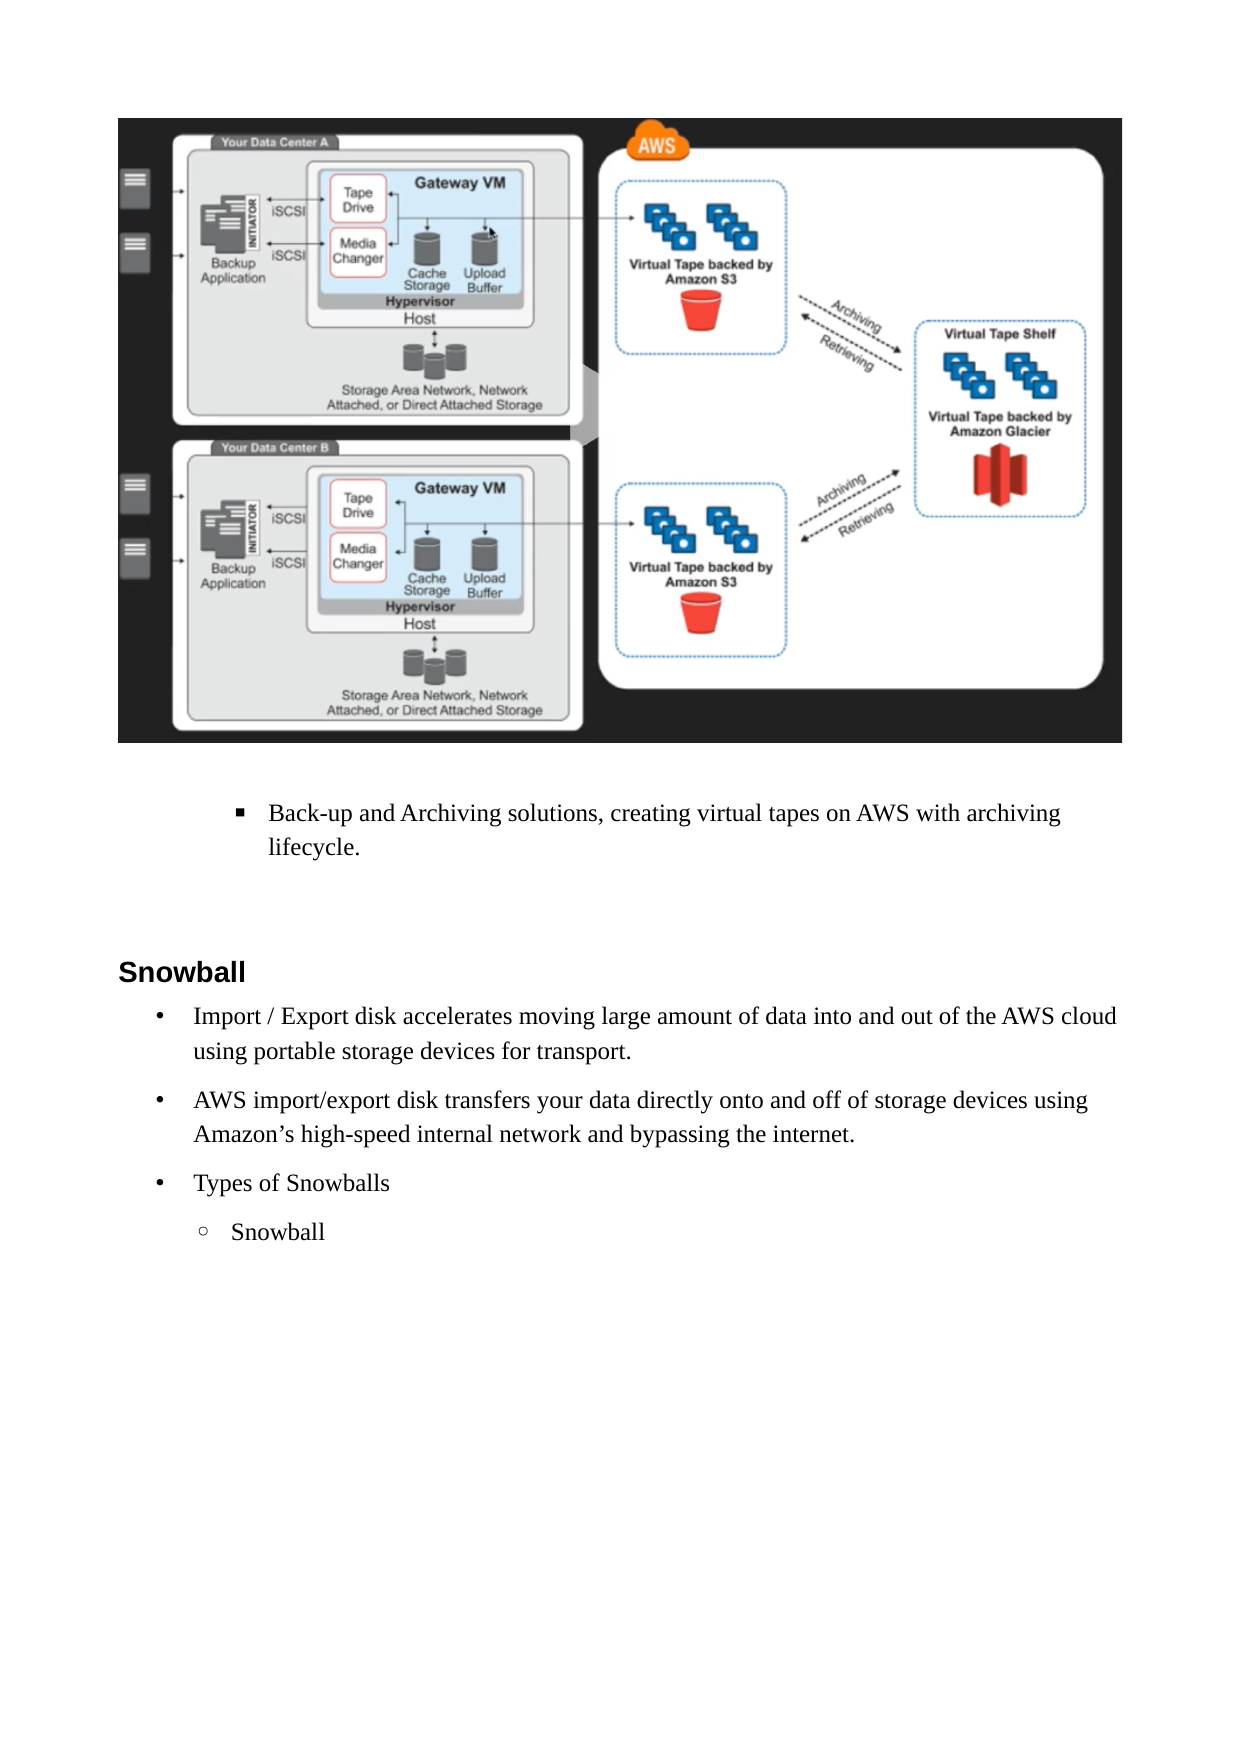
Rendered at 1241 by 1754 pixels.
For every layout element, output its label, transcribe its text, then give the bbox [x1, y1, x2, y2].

subtitle Snowball [118, 955, 1122, 989]
list Import / Export disk accelerates moving large amount of data into and out of the AWS cloud using portable storage devices for transport. [156, 1001, 1122, 1064]
list Back-up and Archiving solutions, creating virtual tapes on AWS with archiving lifecycle. [231, 798, 1122, 861]
picture [118, 118, 1123, 743]
list Snowball [193, 1217, 1122, 1246]
list AWS import/export disk transfers your data directly onto and off of storage devices using Amazon’s high-speed internal network and bypassing the internet. [156, 1085, 1122, 1148]
list Types of Snowballs [156, 1168, 1122, 1197]
